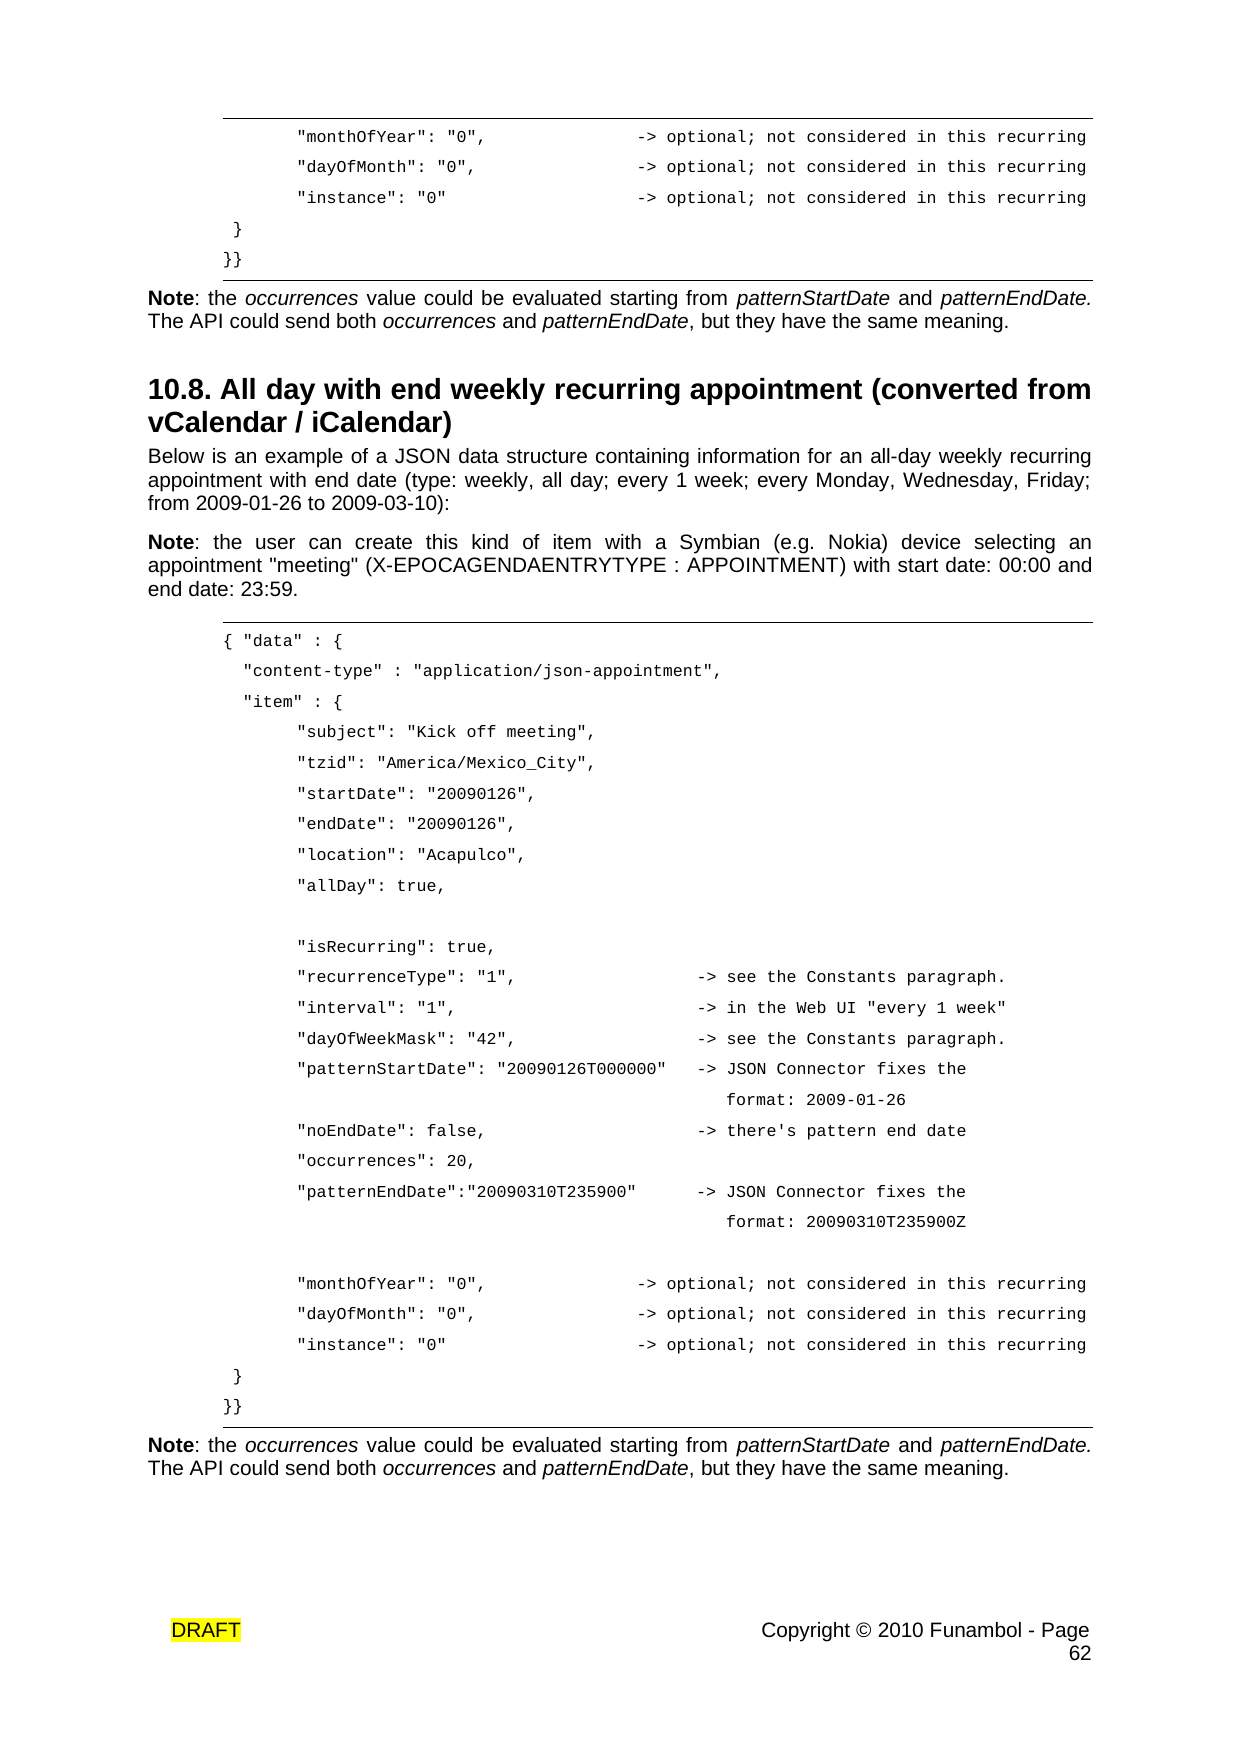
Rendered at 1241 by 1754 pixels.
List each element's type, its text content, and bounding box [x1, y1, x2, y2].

text "dayOfWeekMask": "42", -> see the Constants paragraph. [223, 1020, 1093, 1049]
text "subject": "Kick off meeting", [223, 714, 1093, 743]
text "instance": "0" -> optional; not considered in this recurring [223, 1326, 1093, 1355]
text "location": "Acapulco", [223, 836, 1093, 865]
text }} [223, 241, 1093, 280]
text "monthOfYear": "0", -> optional; not considered in this recurring [223, 119, 1093, 147]
text "monthOfYear": "0", -> optional; not considered in this recurring [223, 1265, 1093, 1294]
text "instance": "0" -> optional; not considered in this recurring [223, 179, 1093, 208]
text "patternEndDate":"20090310T235900" -> JSON Connector fixes the [223, 1173, 1093, 1202]
text "item" : { [223, 683, 1093, 712]
text "startDate": "20090126", [223, 775, 1093, 804]
text format: 20090310T235900Z [223, 1204, 1093, 1233]
text "allDay": true, [223, 867, 1093, 896]
text "content-type" : "application/json-appointment", [223, 652, 1093, 682]
text Note: the user can create this kind of item with a Symbian (e.g. Nokia) device selecting an appointment "meeting" (X-EPOCAGENDAENTRYTYPE : APPOINTMENT) with start date: 00:00 and end date: 23:59. [148, 530, 1093, 601]
text "patternStartDate": "20090126T000000" -> JSON Connector fixes the [223, 1051, 1093, 1080]
text "dayOfMonth": "0", -> optional; not considered in this recurring [223, 149, 1093, 178]
text "dayOfMonth": "0", -> optional; not considered in this recurring [223, 1296, 1093, 1325]
text "interval": "1", -> in the Web UI "every 1 week" [223, 989, 1093, 1018]
text "noEndDate": false, -> there's pattern end date [223, 1112, 1093, 1141]
text "isRecurring": true, [223, 928, 1093, 957]
text "recurrenceType": "1", -> see the Constants paragraph. [223, 959, 1093, 988]
text "tzid": "America/Mexico_City", [223, 744, 1093, 773]
text Note: the occurrences value could be evaluated starting from patternStartDate and patternEndDate. The API could send both occurrences and patternEndDate, but they have the same meaning. [148, 1433, 1093, 1480]
subtitle All day with end weekly recurring appointment (converted from vCalendar / iCalendar) [148, 373, 1093, 438]
text } [223, 1357, 1093, 1386]
text Below is an example of a JSON data structure containing information for an all-day weekly recurring appointment with end date (type: weekly, all day; every 1 week; every Monday, Wednesday, Friday; from 2009-01-26 to 2009-03-10): [148, 444, 1093, 515]
text Note: the occurrences value could be evaluated starting from patternStartDate and patternEndDate. The API could send both occurrences and patternEndDate, but they have the same meaning. [148, 286, 1093, 333]
text format: 2009-01-26 [223, 1081, 1093, 1110]
text "endDate": "20090126", [223, 806, 1093, 835]
text "occurrences": 20, [223, 1142, 1093, 1172]
text { "data" : { [223, 623, 1093, 651]
text }} [223, 1387, 1093, 1427]
text } [223, 210, 1093, 239]
